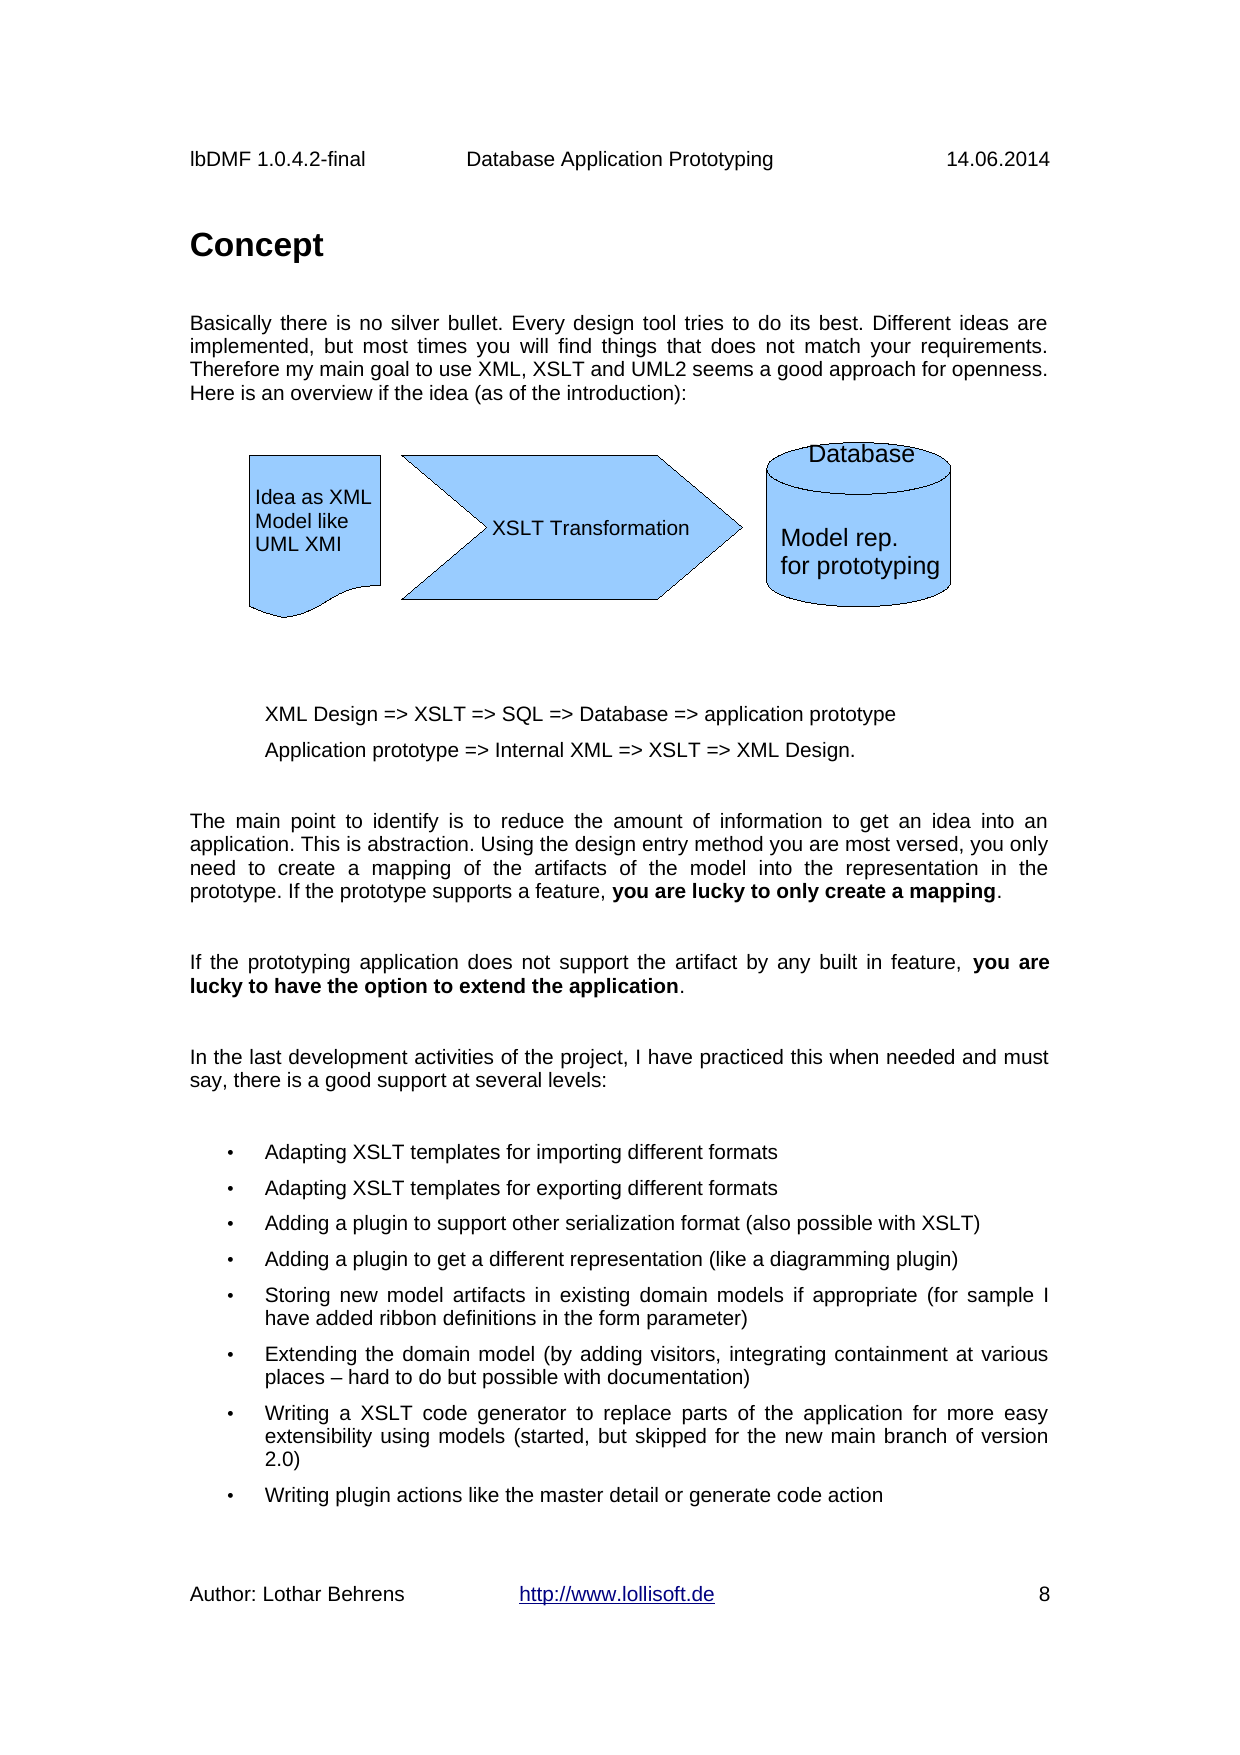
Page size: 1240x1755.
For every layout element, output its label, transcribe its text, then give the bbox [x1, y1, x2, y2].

list Storing new model artifacts in existing domain models if appropriate (for sample I have added ribbon definitions in the form parameter) [227, 1283, 1050, 1330]
list Adapting XSLT templates for exporting different formats [227, 1176, 1050, 1199]
text XML Design => XSLT => SQL => Database => application prototype [189, 703, 1050, 726]
subtitle Concept [189, 226, 1050, 263]
list Writing plugin actions like the master detail or generate code action [227, 1483, 1050, 1507]
text Basically there is no silver bullet. Every design tool tries to do its best. Different ideas are implemented, but most times you will find things that does not match your requirements. Therefore my main goal to use XML, XSLT and UML2 seems a good approach for openness. Here is an overview if the idea (as of the introduction): [189, 311, 1050, 404]
list Adapting XSLT templates for importing different formats [227, 1140, 1050, 1163]
list Adding a plugin to get a different representation (like a diagramming plugin) [227, 1247, 1050, 1271]
list Extending the domain model (by adding visitors, integrating containment at various places – hard to do but possible with documentation) [227, 1342, 1050, 1389]
text In the last development activities of the project, I have practiced this when needed and must say, there is a good support at several levels: [189, 1046, 1050, 1092]
text Application prototype => Internal XML => XSLT => XML Design. [189, 738, 1050, 762]
list Writing a XSLT code generator to replace parts of the application for more easy extensibility using models (started, but skipped for the new main branch of version 2.0) [227, 1401, 1050, 1471]
list Adding a plugin to support other serialization format (also possible with XSLT) [227, 1212, 1050, 1235]
text If the prototyping application does not support the artifact by any built in feature, you are lucky to have the option to extend the application. [189, 951, 1050, 997]
text The main point to identify is to reduce the amount of information to get an idea into an application. This is abstraction. Using the design entry method you are most versed, you only need to create a mapping of the artifacts of the model into the representation in the prototype. If the prototype supports a feature, you are lucky to only create a mapping. [189, 810, 1050, 903]
